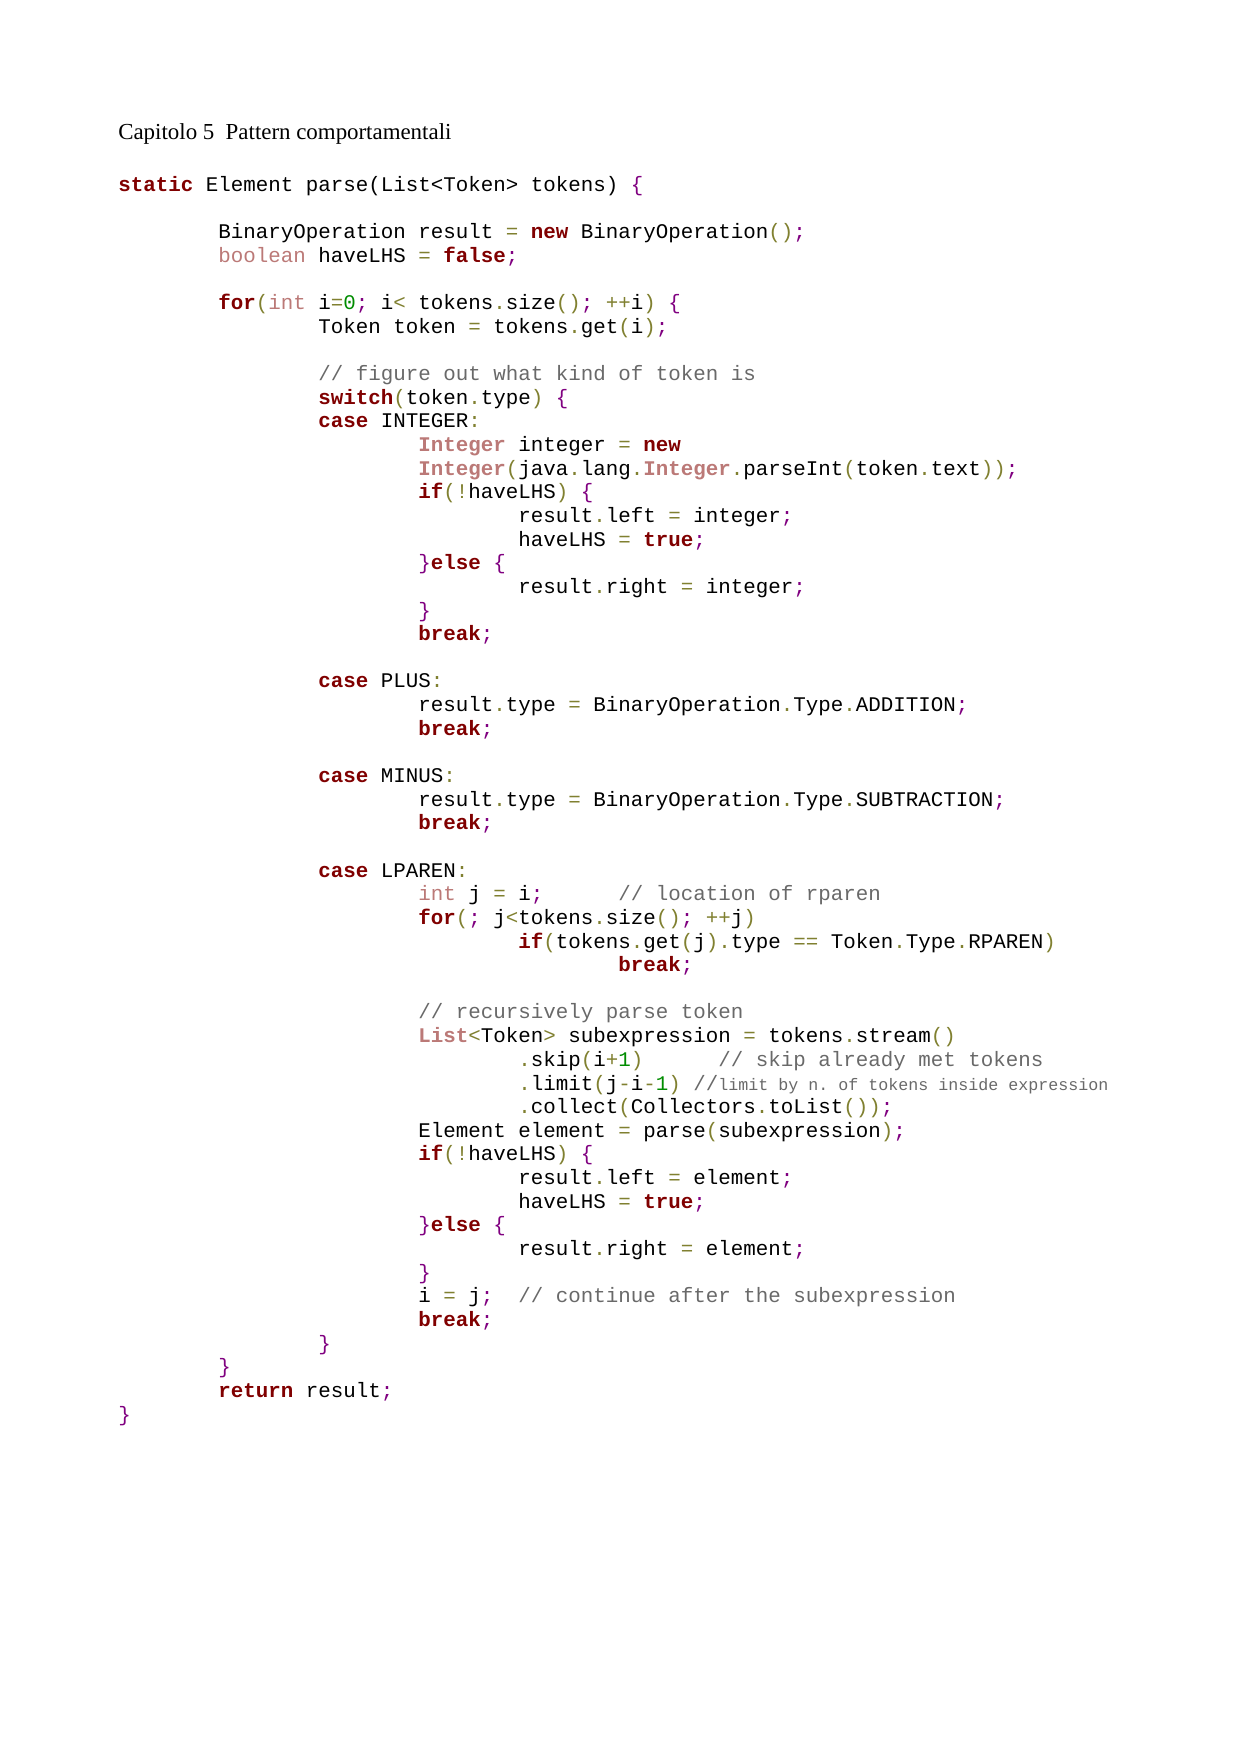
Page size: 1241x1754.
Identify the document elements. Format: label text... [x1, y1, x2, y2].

text } [118, 1262, 1122, 1285]
text break; [118, 1309, 1122, 1333]
text } [118, 1356, 1122, 1380]
text break; [118, 718, 1122, 741]
text } [118, 1403, 1122, 1427]
text case MINUS: [118, 765, 1122, 789]
text }else { [118, 552, 1122, 576]
text case PLUS: [118, 671, 1122, 694]
text Token token = tokens.get(i); [118, 316, 1122, 339]
text .limit(j-i-1) //limit by n. of tokens inside expression [118, 1072, 1122, 1096]
text break; [118, 623, 1122, 647]
text static Element parse(List<Token> tokens) { [118, 174, 1122, 198]
text switch(token.type) { [118, 387, 1122, 410]
text .skip(i+1) // skip already met tokens [118, 1049, 1122, 1072]
text List<Token> subexpression = tokens.stream() [118, 1025, 1122, 1049]
text Integer integer = new Integer(java.lang.Integer.parseInt(token.text)); [118, 434, 1122, 481]
text result.left = integer; [118, 505, 1122, 529]
text if(!haveLHS) { [118, 1143, 1122, 1167]
text for(; j<tokens.size(); ++j) [118, 907, 1122, 931]
text result.type = BinaryOperation.Type.SUBTRACTION; [118, 789, 1122, 812]
text }else { [118, 1214, 1122, 1238]
text return result; [118, 1380, 1122, 1403]
text haveLHS = true; [118, 529, 1122, 552]
text BinaryOperation result = new BinaryOperation(); [118, 221, 1122, 245]
text boolean haveLHS = false; [118, 245, 1122, 268]
text result.right = integer; [118, 576, 1122, 599]
text if(!haveLHS) { [118, 481, 1122, 505]
text } [118, 1333, 1122, 1356]
text case INTEGER: [118, 410, 1122, 434]
text result.right = element; [118, 1238, 1122, 1262]
text result.type = BinaryOperation.Type.ADDITION; [118, 694, 1122, 718]
text break; [118, 954, 1122, 978]
text result.left = element; [118, 1167, 1122, 1191]
text if(tokens.get(j).type == Token.Type.RPAREN) [118, 931, 1122, 954]
text } [118, 599, 1122, 623]
text haveLHS = true; [118, 1191, 1122, 1214]
text i = j; // continue after the subexpression [118, 1285, 1122, 1309]
text // figure out what kind of token is [118, 363, 1122, 387]
text case LPAREN: [118, 860, 1122, 883]
text // recursively parse token [118, 1002, 1122, 1025]
text Element element = parse(subexpression); [118, 1120, 1122, 1143]
text break; [118, 812, 1122, 836]
text for(int i=0; i< tokens.size(); ++i) { [118, 292, 1122, 316]
text int j = i; // location of rparen [118, 883, 1122, 907]
text .collect(Collectors.toList()); [118, 1096, 1122, 1120]
